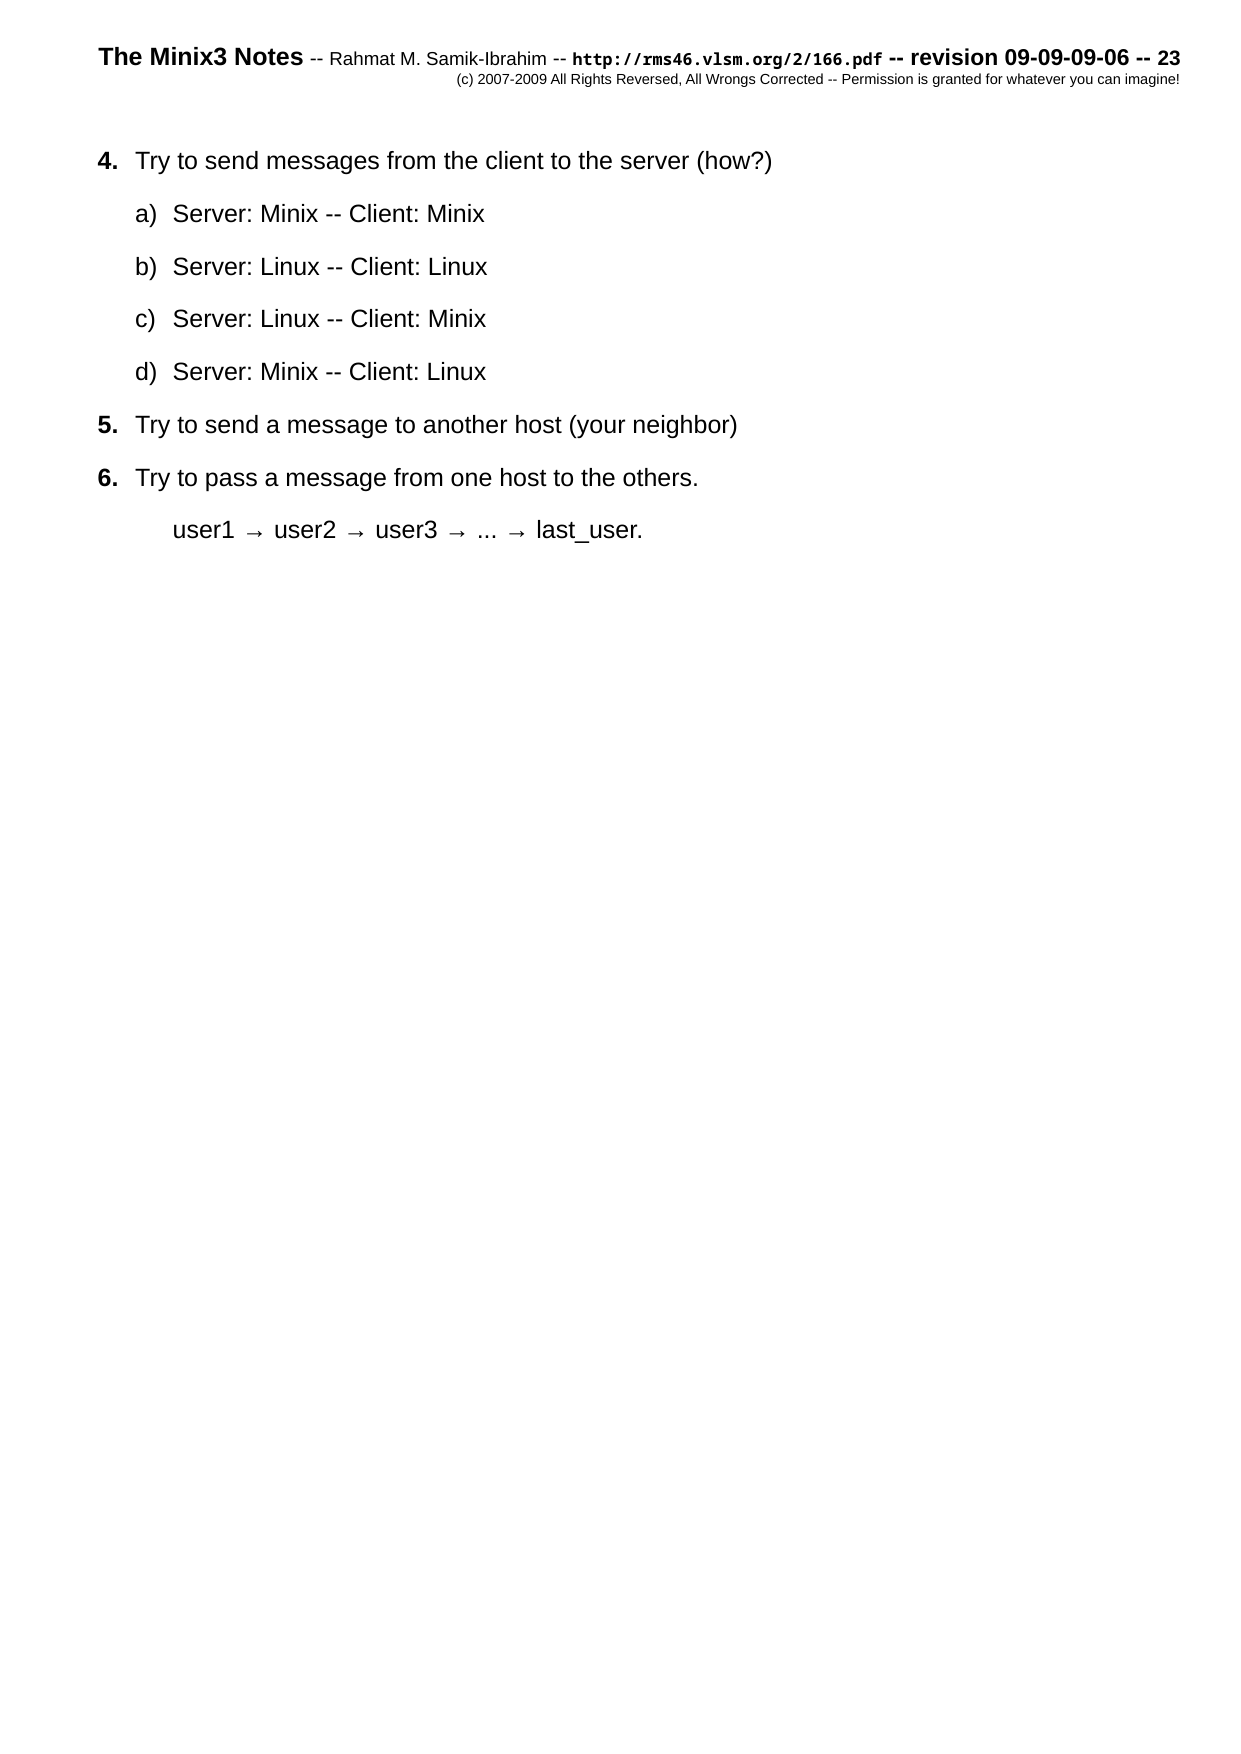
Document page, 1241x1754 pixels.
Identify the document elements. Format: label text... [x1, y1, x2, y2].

list Try to send messages from the client to the server (how?) [97, 146, 1181, 175]
list Server: Minix -- Client: Minix [135, 199, 1181, 228]
list Server: Linux -- Client: Linux [135, 252, 1181, 280]
list Server: Minix -- Client: Linux [135, 357, 1181, 386]
list user1 → user2 → user3 → ... → last_user. [135, 515, 1181, 544]
list Server: Linux -- Client: Minix [135, 304, 1181, 333]
list Try to send a message to another host (your neighbor) [97, 410, 1181, 438]
list Try to pass a message from one host to the others. [97, 462, 1181, 491]
